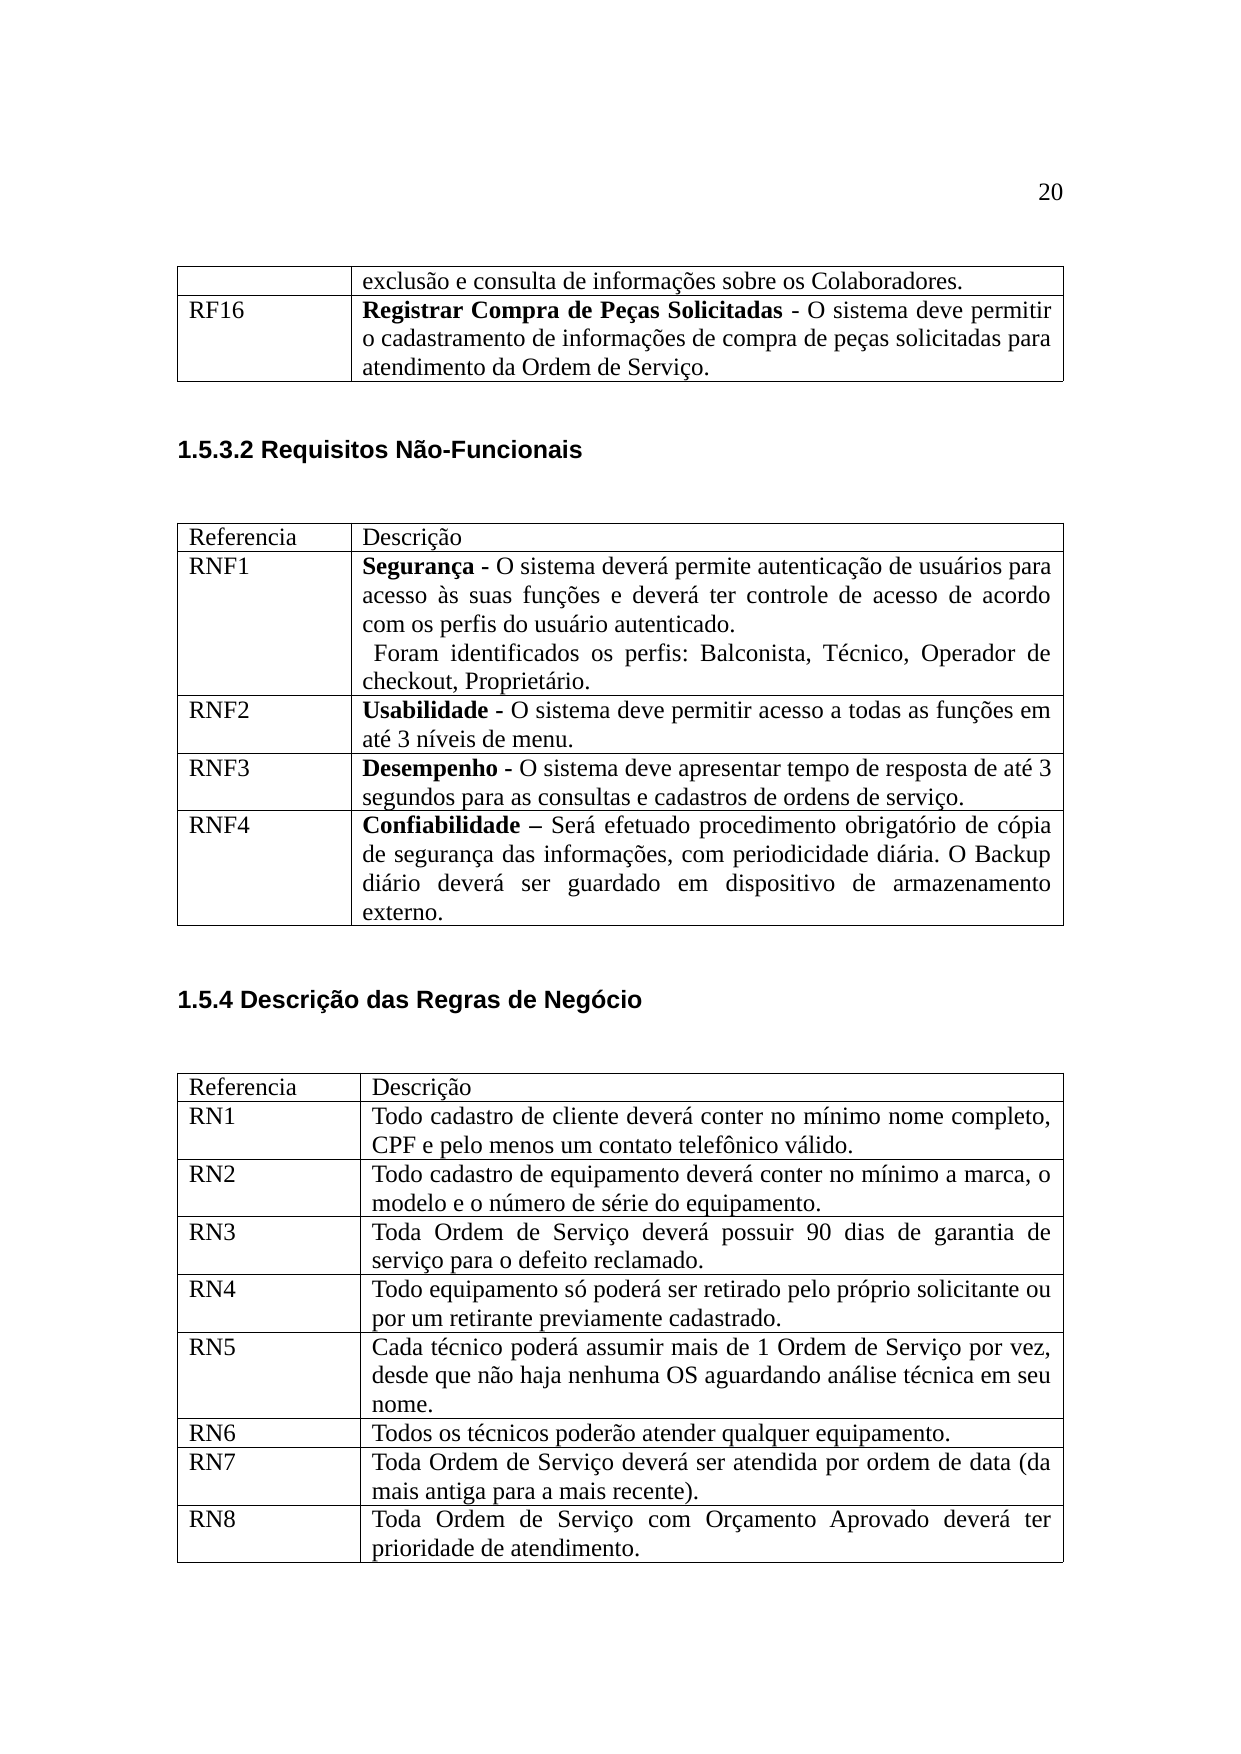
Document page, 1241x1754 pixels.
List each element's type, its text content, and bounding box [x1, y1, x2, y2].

table_header Referencia [178, 524, 351, 551]
table_cell RN6 [178, 1419, 360, 1447]
table_cell RF16 [178, 296, 351, 381]
table_cell RNF3 [178, 754, 351, 810]
table_cell Toda Ordem de Serviço deverá possuir 90 dias de garantia de serviço para o defeito reclamado. [361, 1217, 1063, 1274]
table_cell Todo cadastro de cliente deverá conter no mínimo nome completo, CPF e pelo menos um contato telefônico válido. [361, 1102, 1063, 1159]
table_cell Registrar Compra de Peças Solicitadas - O sistema deve permitir o cadastramento de informações de compra de peças solicitadas para atendimento da Ordem de Serviço. [352, 296, 1063, 381]
table_cell exclusão e consulta de informações sobre os Colaboradores. [352, 267, 1063, 294]
table_cell RN2 [178, 1160, 360, 1216]
table_cell Usabilidade - O sistema deve permitir acesso a todas as funções em até 3 níveis de menu. [352, 696, 1063, 753]
table_cell RNF2 [178, 696, 351, 753]
table_header Referencia [178, 1074, 360, 1101]
table_cell Desempenho - O sistema deve apresentar tempo de resposta de até 3 segundos para as consultas e cadastros de ordens de serviço. [352, 754, 1063, 810]
subtitle Requisitos Não-Funcionais [177, 434, 1063, 463]
table_cell Todo equipamento só poderá ser retirado pelo próprio solicitante ou por um retirante previamente cadastrado. [361, 1275, 1063, 1332]
table_cell RN7 [178, 1448, 360, 1504]
table_cell Cada técnico poderá assumir mais de 1 Ordem de Serviço por vez, desde que não haja nenhuma OS aguardando análise técnica em seu nome. [361, 1333, 1063, 1418]
table_cell RNF4 [178, 811, 351, 925]
table_cell Todos os técnicos poderão atender qualquer equipamento. [361, 1419, 1063, 1447]
table_cell RN3 [178, 1217, 360, 1274]
table_cell Toda Ordem de Serviço deverá ser atendida por ordem de data (da mais antiga para a mais recente). [361, 1448, 1063, 1504]
table_cell Toda Ordem de Serviço com Orçamento Aprovado deverá ter prioridade de atendimento. [361, 1506, 1063, 1562]
table_cell RN1 [178, 1102, 360, 1159]
table_cell Todo cadastro de equipamento deverá conter no mínimo a marca, o modelo e o número de série do equipamento. [361, 1160, 1063, 1216]
table_cell RNF1 [178, 552, 351, 695]
subtitle Descrição das Regras de Negócio [177, 984, 1063, 1013]
table_header Descrição [361, 1074, 1063, 1101]
table_cell Segurança - O sistema deverá permite autenticação de usuários para acesso às suas funções e deverá ter controle de acesso de acordo com os perfis do usuário autenticado. Foram identificados os perfis: Balconista, Técnico, Operador de checkout, Proprietário. [352, 552, 1063, 695]
table_header Descrição [352, 524, 1063, 551]
table_cell [178, 267, 351, 294]
table_cell RN5 [178, 1333, 360, 1418]
table_cell RN8 [178, 1506, 360, 1562]
table_cell RN4 [178, 1275, 360, 1332]
table_cell Confiabilidade – Será efetuado procedimento obrigatório de cópia de segurança das informações, com periodicidade diária. O Backup diário deverá ser guardado em dispositivo de armazenamento externo. [352, 811, 1063, 925]
